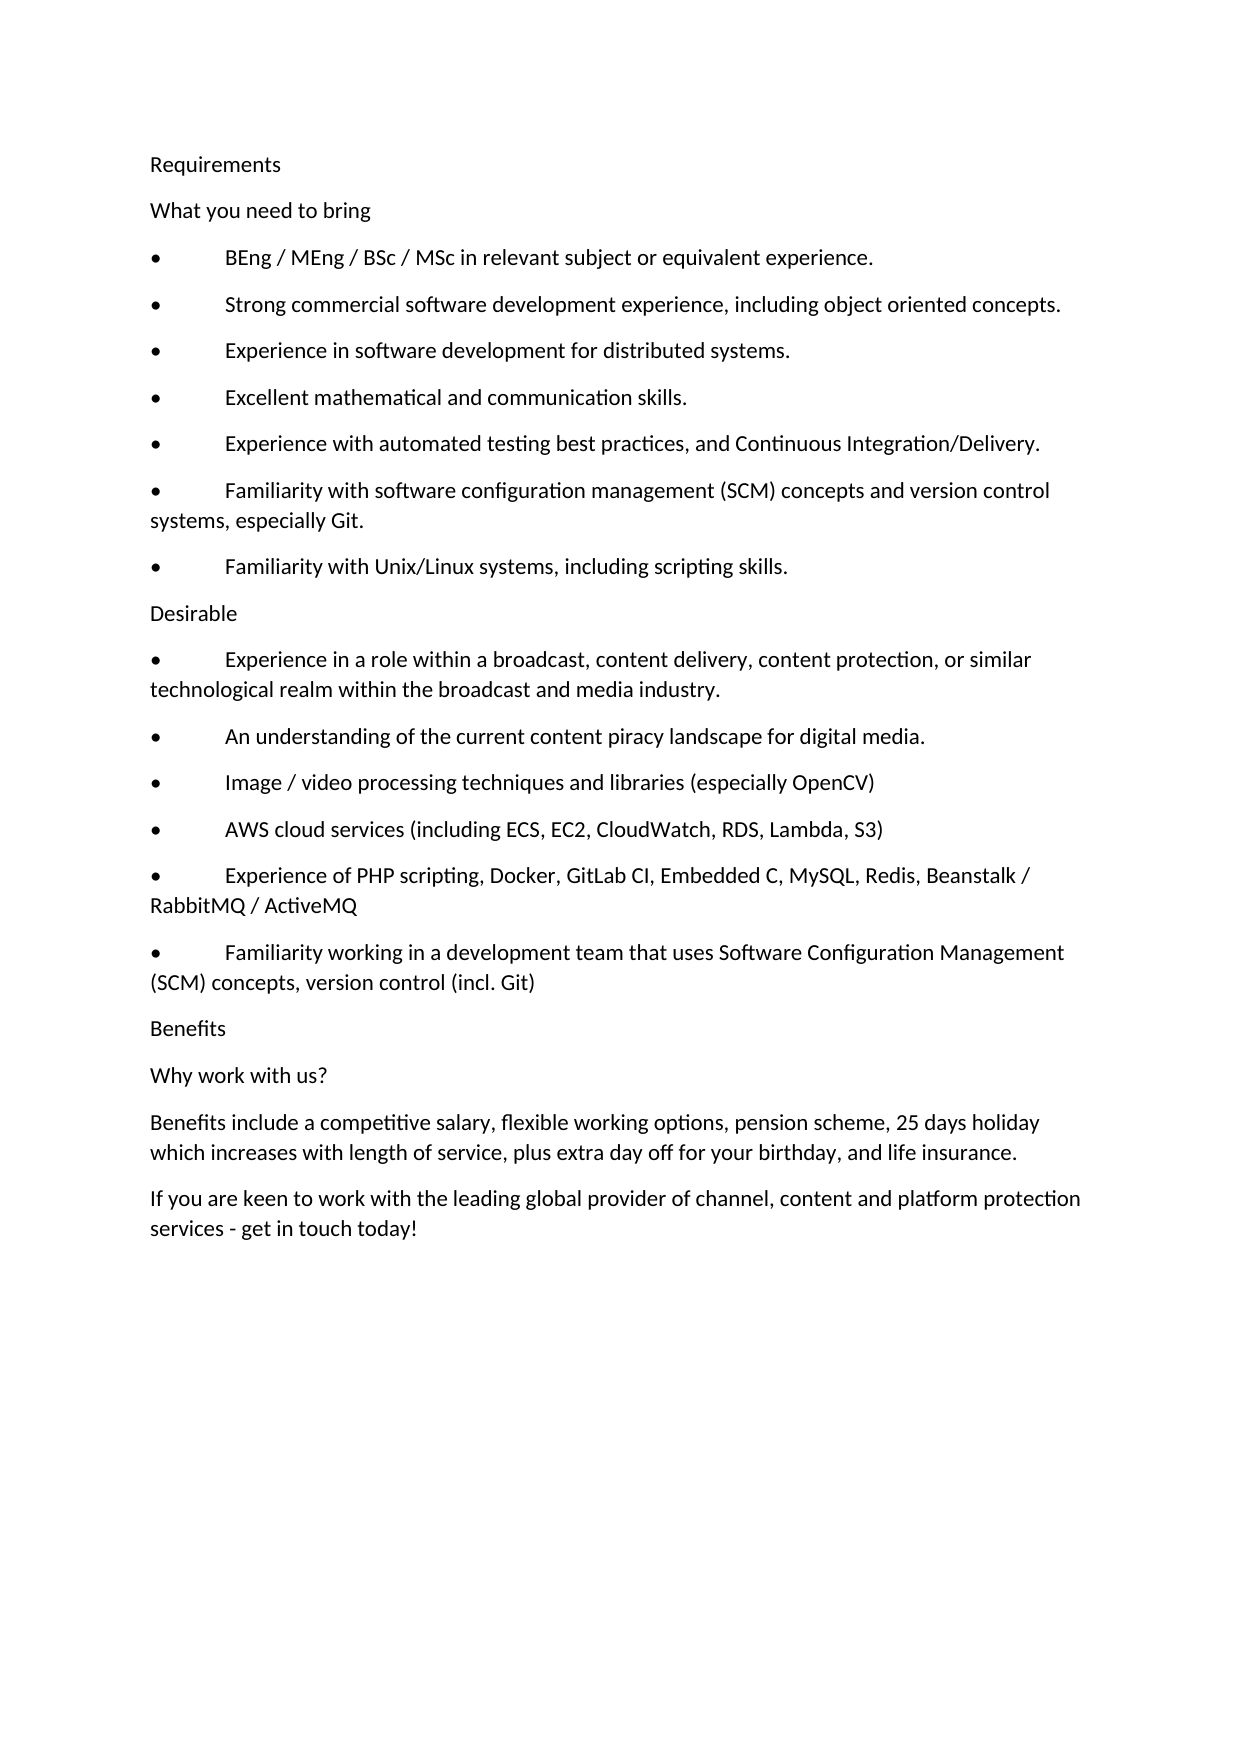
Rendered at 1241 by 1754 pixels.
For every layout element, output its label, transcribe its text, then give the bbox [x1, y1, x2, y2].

text Desirable [150, 599, 1090, 627]
text • Familiarity working in a development team that uses Software Configuration Management (SCM) concepts, version control (incl. Git) [150, 938, 1090, 996]
text • An understanding of the current content piracy landscape for digital media. [150, 722, 1090, 750]
text Why work with us? [150, 1061, 1090, 1089]
text Benefits include a competitive salary, flexible working options, pension scheme, 25 days holiday which increases with length of service, plus extra day off for your birthday, and life insurance. [150, 1108, 1090, 1166]
text • Experience of PHP scripting, Docker, GitLab CI, Embedded C, MySQL, Redis, Beanstalk / RabbitMQ / ActiveMQ [150, 862, 1090, 919]
text • AWS cloud services (including ECS, EC2, CloudWatch, RDS, Lambda, S3) [150, 815, 1090, 843]
text • Experience in software development for distributed systems. [150, 336, 1090, 364]
text • Strong commercial software development experience, including object oriented concepts. [150, 290, 1090, 318]
text • Experience with automated testing best practices, and Continuous Integration/Delivery. [150, 429, 1090, 457]
text Benefits [150, 1014, 1090, 1043]
text • Image / video processing techniques and libraries (especially OpenCV) [150, 768, 1090, 797]
text • Familiarity with software configuration management (SCM) concepts and version control systems, especially Git. [150, 476, 1090, 534]
text What you need to bring [150, 197, 1090, 224]
text If you are keen to work with the leading global provider of channel, content and platform protection services - get in touch today! [150, 1184, 1090, 1242]
text • BEng / MEng / BSc / MSc in relevant subject or equivalent experience. [150, 243, 1090, 271]
text Requirements [150, 150, 1090, 178]
text • Excellent mathematical and communication skills. [150, 383, 1090, 411]
text • Experience in a role within a broadcast, content delivery, content protection, or similar technological realm within the broadcast and media industry. [150, 646, 1090, 703]
text • Familiarity with Unix/Linux systems, including scripting skills. [150, 552, 1090, 580]
